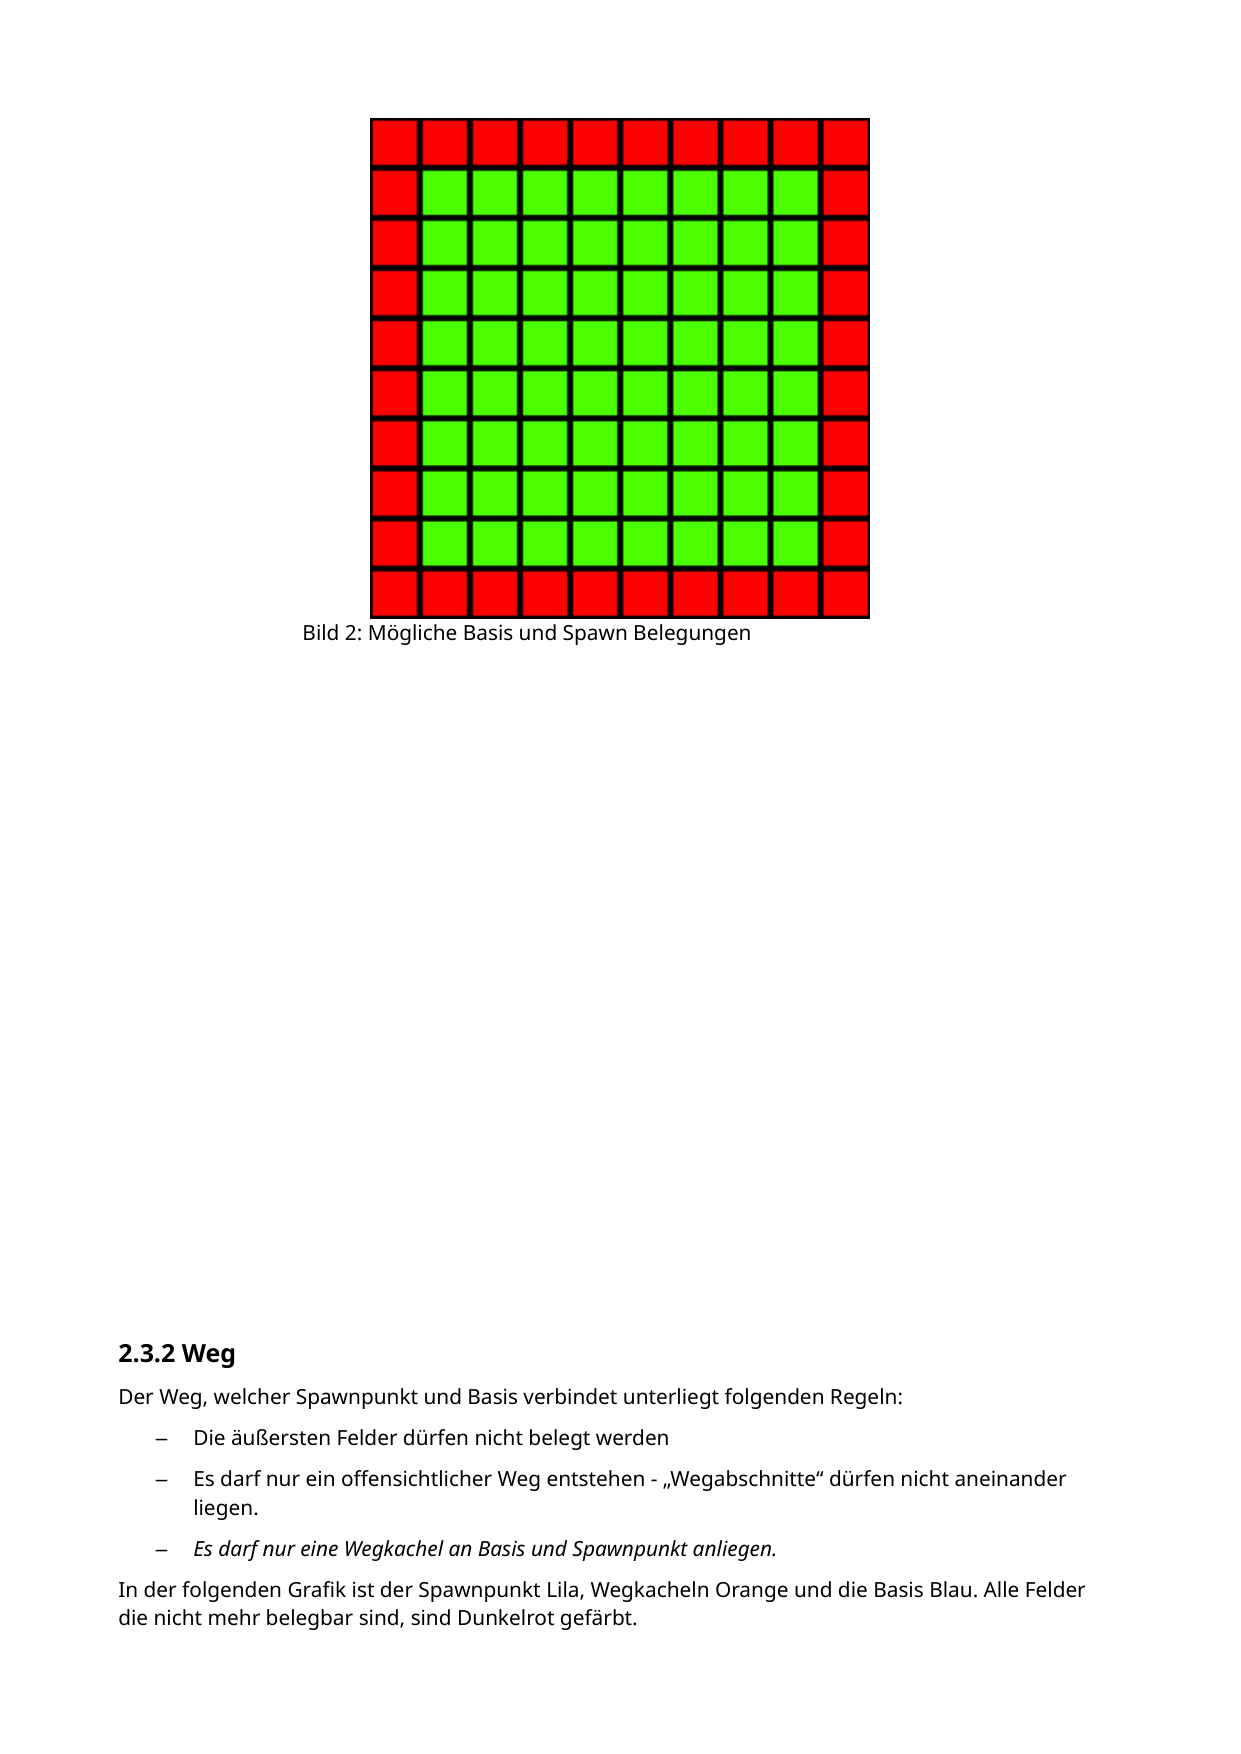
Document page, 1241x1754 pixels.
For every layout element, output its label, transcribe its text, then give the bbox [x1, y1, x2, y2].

list Die äußersten Felder dürfen nicht belegt werden [156, 1423, 1122, 1452]
list Es darf nur eine Wegkachel an Basis und Spawnpunkt anliegen. [156, 1534, 1122, 1562]
text Bild 2: Mögliche Basis und Spawn Belegungen [118, 118, 1122, 647]
text In der folgenden Grafik ist der Spawnpunkt Lila, Wegkacheln Orange und die Basis Blau. Alle Felder die nicht mehr belegbar sind, sind Dunkelrot gefärbt. [118, 1575, 1122, 1632]
text Der Weg, welcher Spawnpunkt und Basis verbindet unterliegt folgenden Regeln: [118, 1382, 1122, 1411]
list Es darf nur ein offensichtlicher Weg entstehen - „Wegabschnitte“ dürfen nicht aneinander liegen. [156, 1464, 1122, 1521]
subtitle 2.3.2 Weg [118, 1336, 1122, 1370]
picture [370, 118, 870, 619]
